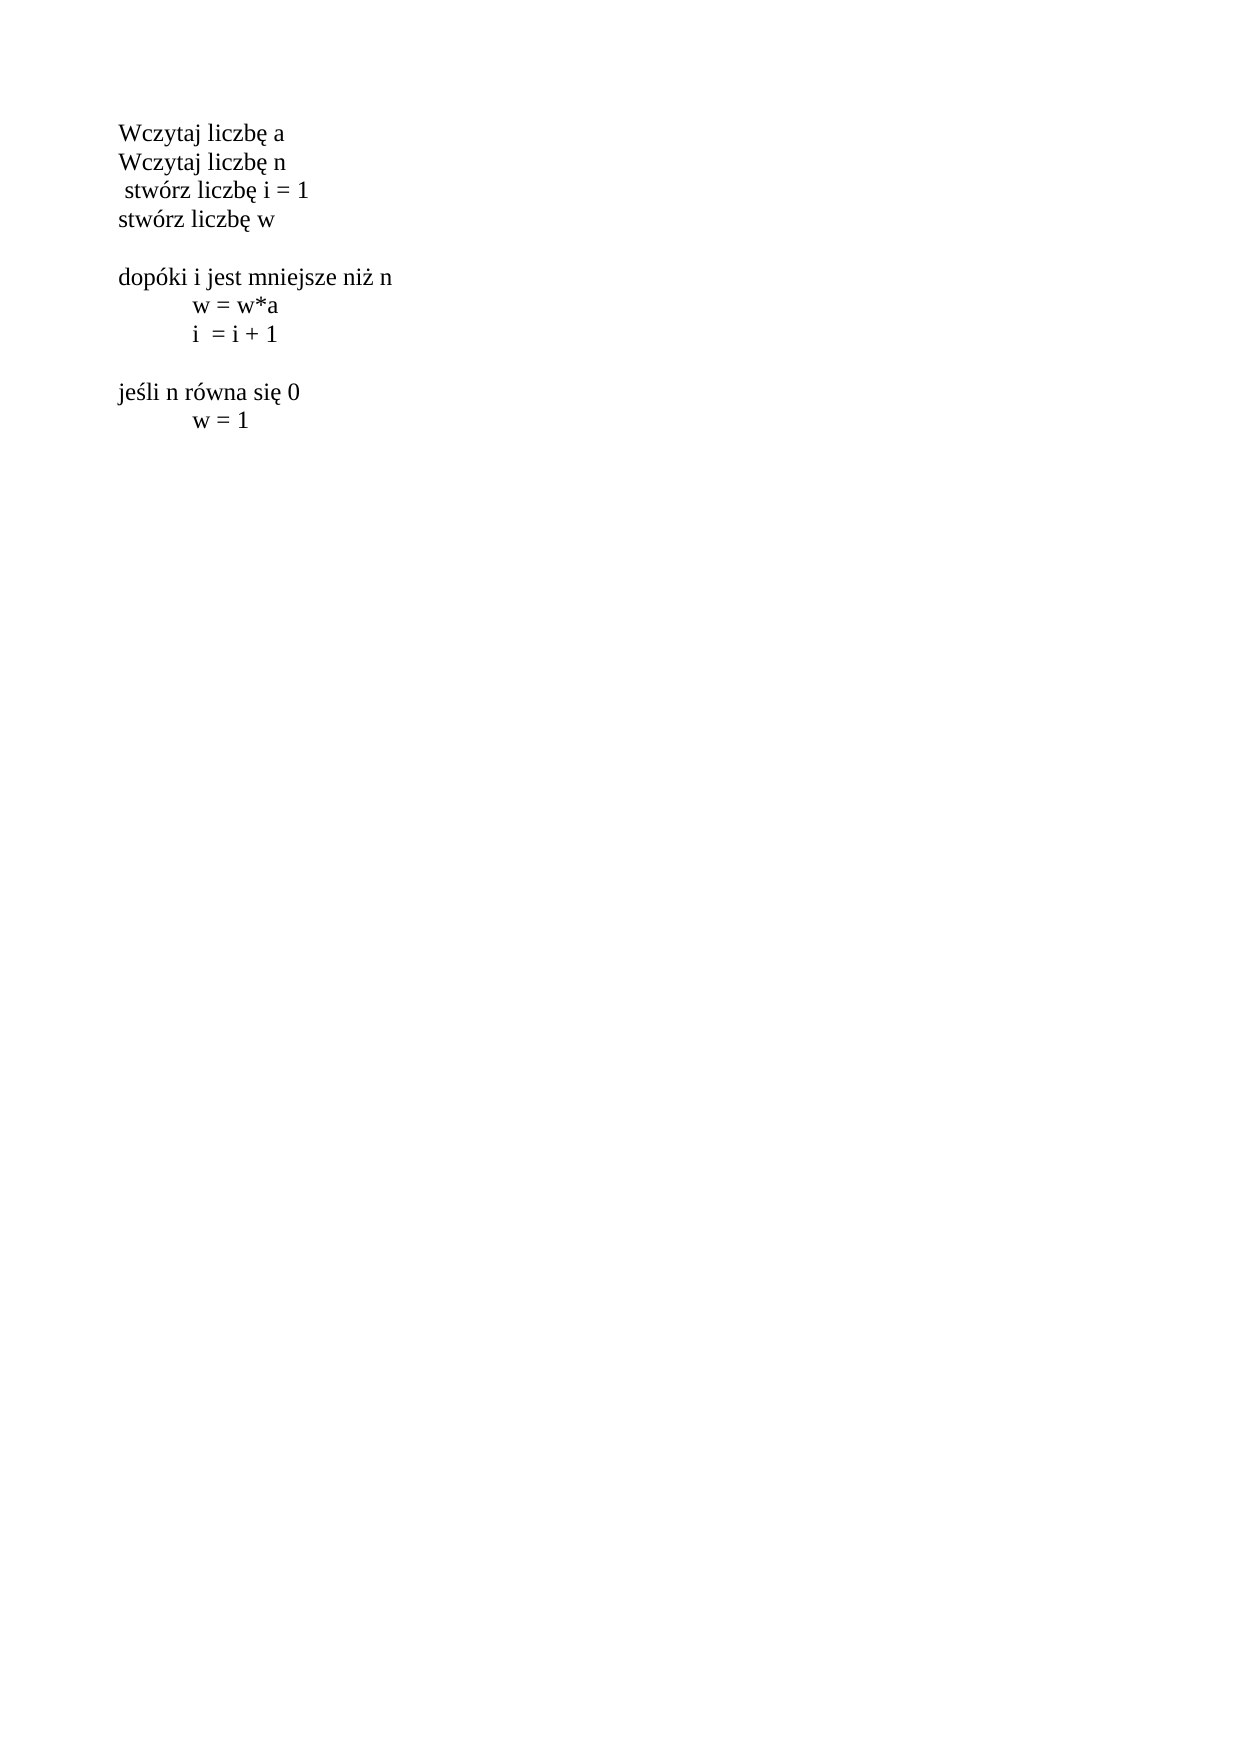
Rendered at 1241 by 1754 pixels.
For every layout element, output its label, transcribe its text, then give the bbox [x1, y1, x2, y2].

text w = 1 [118, 406, 1122, 434]
text i = i + 1 [118, 319, 1122, 348]
text stwórz liczbę i = 1 [118, 176, 1122, 204]
text Wczytaj liczbę a [118, 118, 1122, 147]
text dopóki i jest mniejsze niż n [118, 262, 1122, 291]
text w = w*a [118, 291, 1122, 319]
text jeśli n równa się 0 [118, 377, 1122, 406]
text stwórz liczbę w [118, 204, 1122, 233]
text Wczytaj liczbę n [118, 147, 1122, 176]
